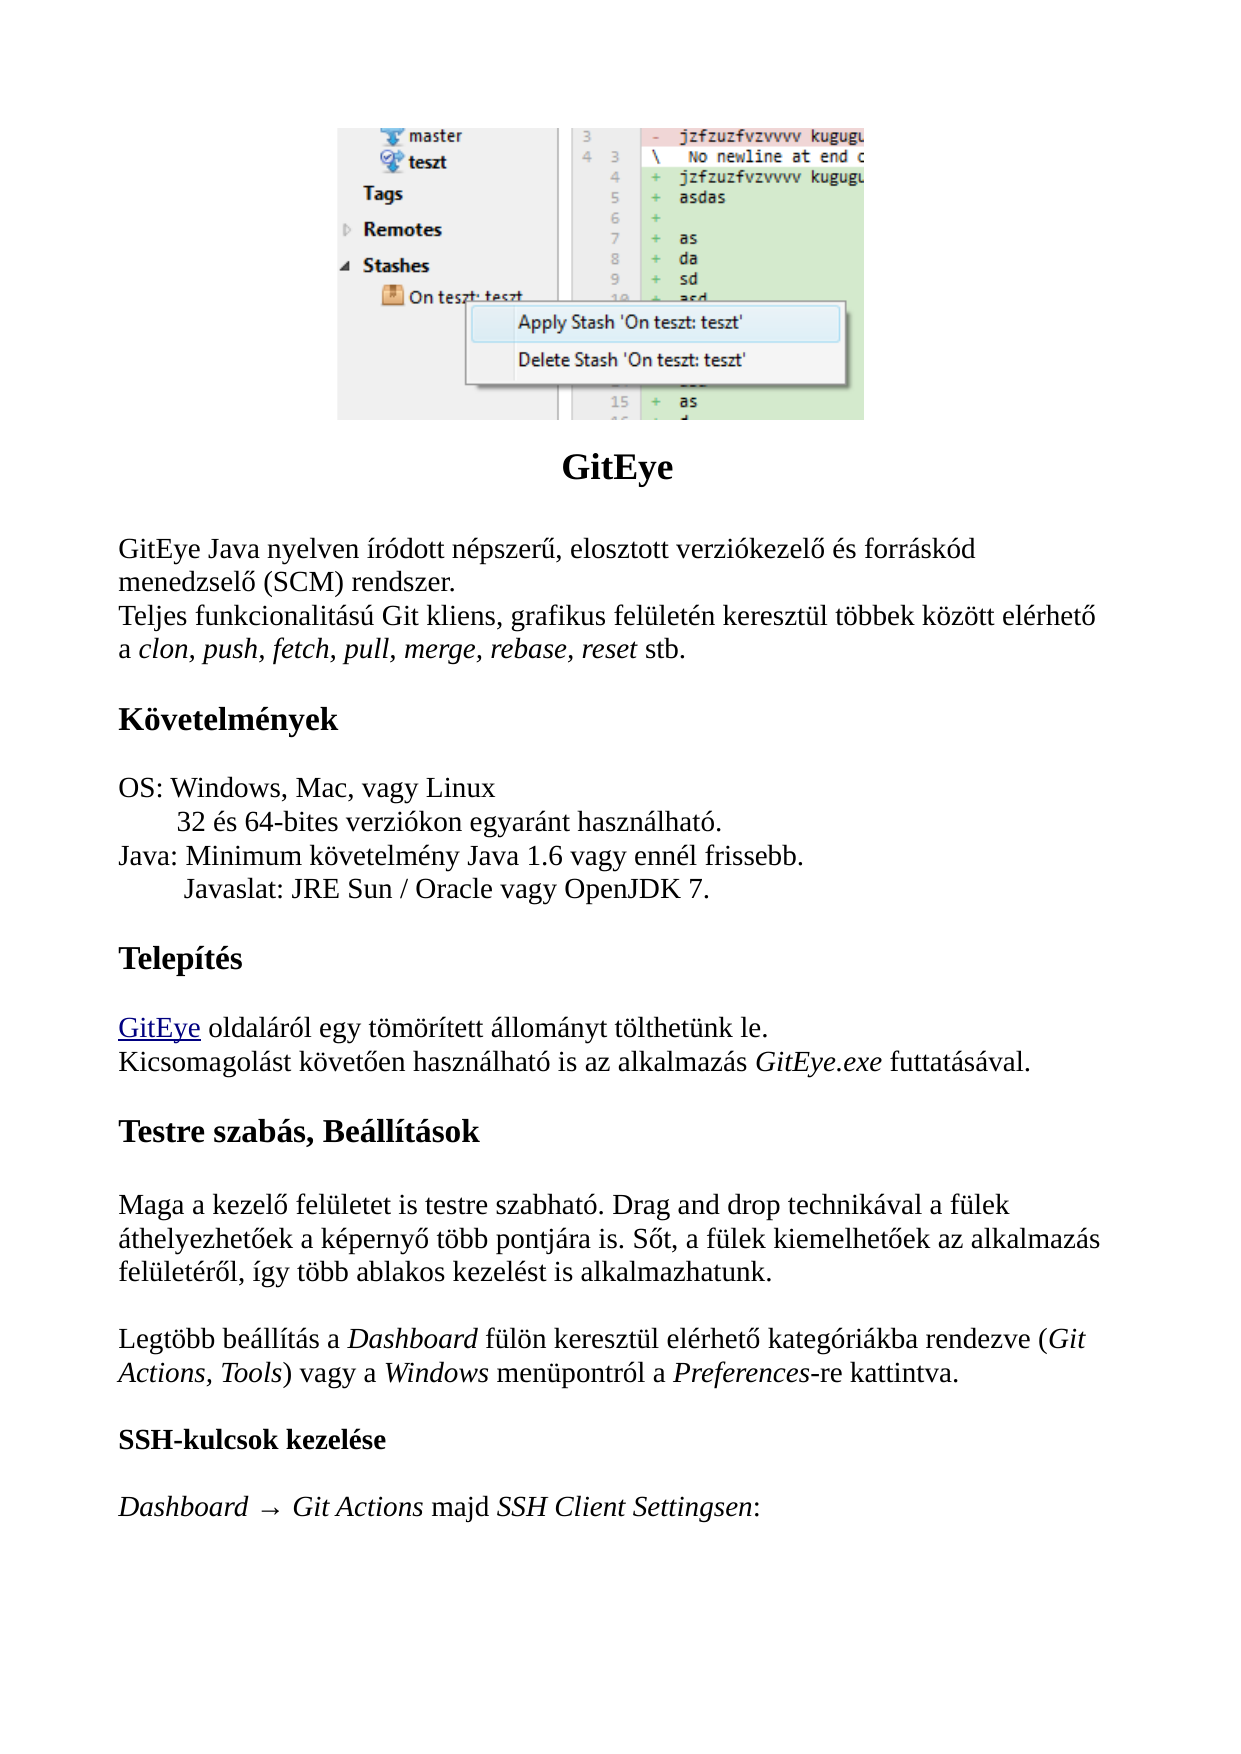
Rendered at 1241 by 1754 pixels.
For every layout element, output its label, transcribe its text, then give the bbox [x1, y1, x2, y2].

text Java: Minimum követelmény Java 1.6 vagy ennél frissebb. [118, 838, 1110, 871]
text 32 és 64-bites verziókon egyaránt használható. [118, 804, 1110, 838]
picture [337, 128, 864, 420]
text SSH-kulcsok kezelése [118, 1422, 1110, 1456]
text Testre szabás, Beállítások [118, 1111, 1110, 1149]
text Követelmények [118, 699, 1110, 737]
text Javaslat: JRE Sun / Oracle vagy OpenJDK 7. [118, 871, 1110, 905]
text Legtöbb beállítás a Dashboard fülön keresztül elérhető kategóriákba rendezve (Git Actions, Tools) vagy a Windows menüpontról a Preferences-re kattintva. [118, 1322, 1110, 1389]
text OS: Windows, Mac, vagy Linux [118, 771, 1110, 804]
text Maga a kezelő felületet is testre szabható. Drag and drop technikával a fülek áthelyezhetőek a képernyő több pontjára is. Sőt, a fülek kiemelhetőek az alkalmazás felületéről, így több ablakos kezelést is alkalmazhatunk. [118, 1187, 1110, 1288]
text Telepítés [118, 938, 1110, 977]
text Dashboard → Git Actions majd SSH Client Settingsen: [118, 1489, 1110, 1523]
text GitEye Java nyelven íródott népszerű, elosztott verziókezelő és forráskód menedzselő (SCM) rendszer. Teljes funkcionalitású Git kliens, grafikus felületén keresztül többek között elérhető a clon, push, fetch, pull, merge, rebase, reset stb. [118, 531, 1110, 699]
text GitEye [118, 445, 1110, 488]
text GitEye oldaláról egy tömörített állományt tölthetünk le. Kicsomagolást követően használható is az alkalmazás GitEye.exe futtatásával. [118, 1010, 1110, 1111]
